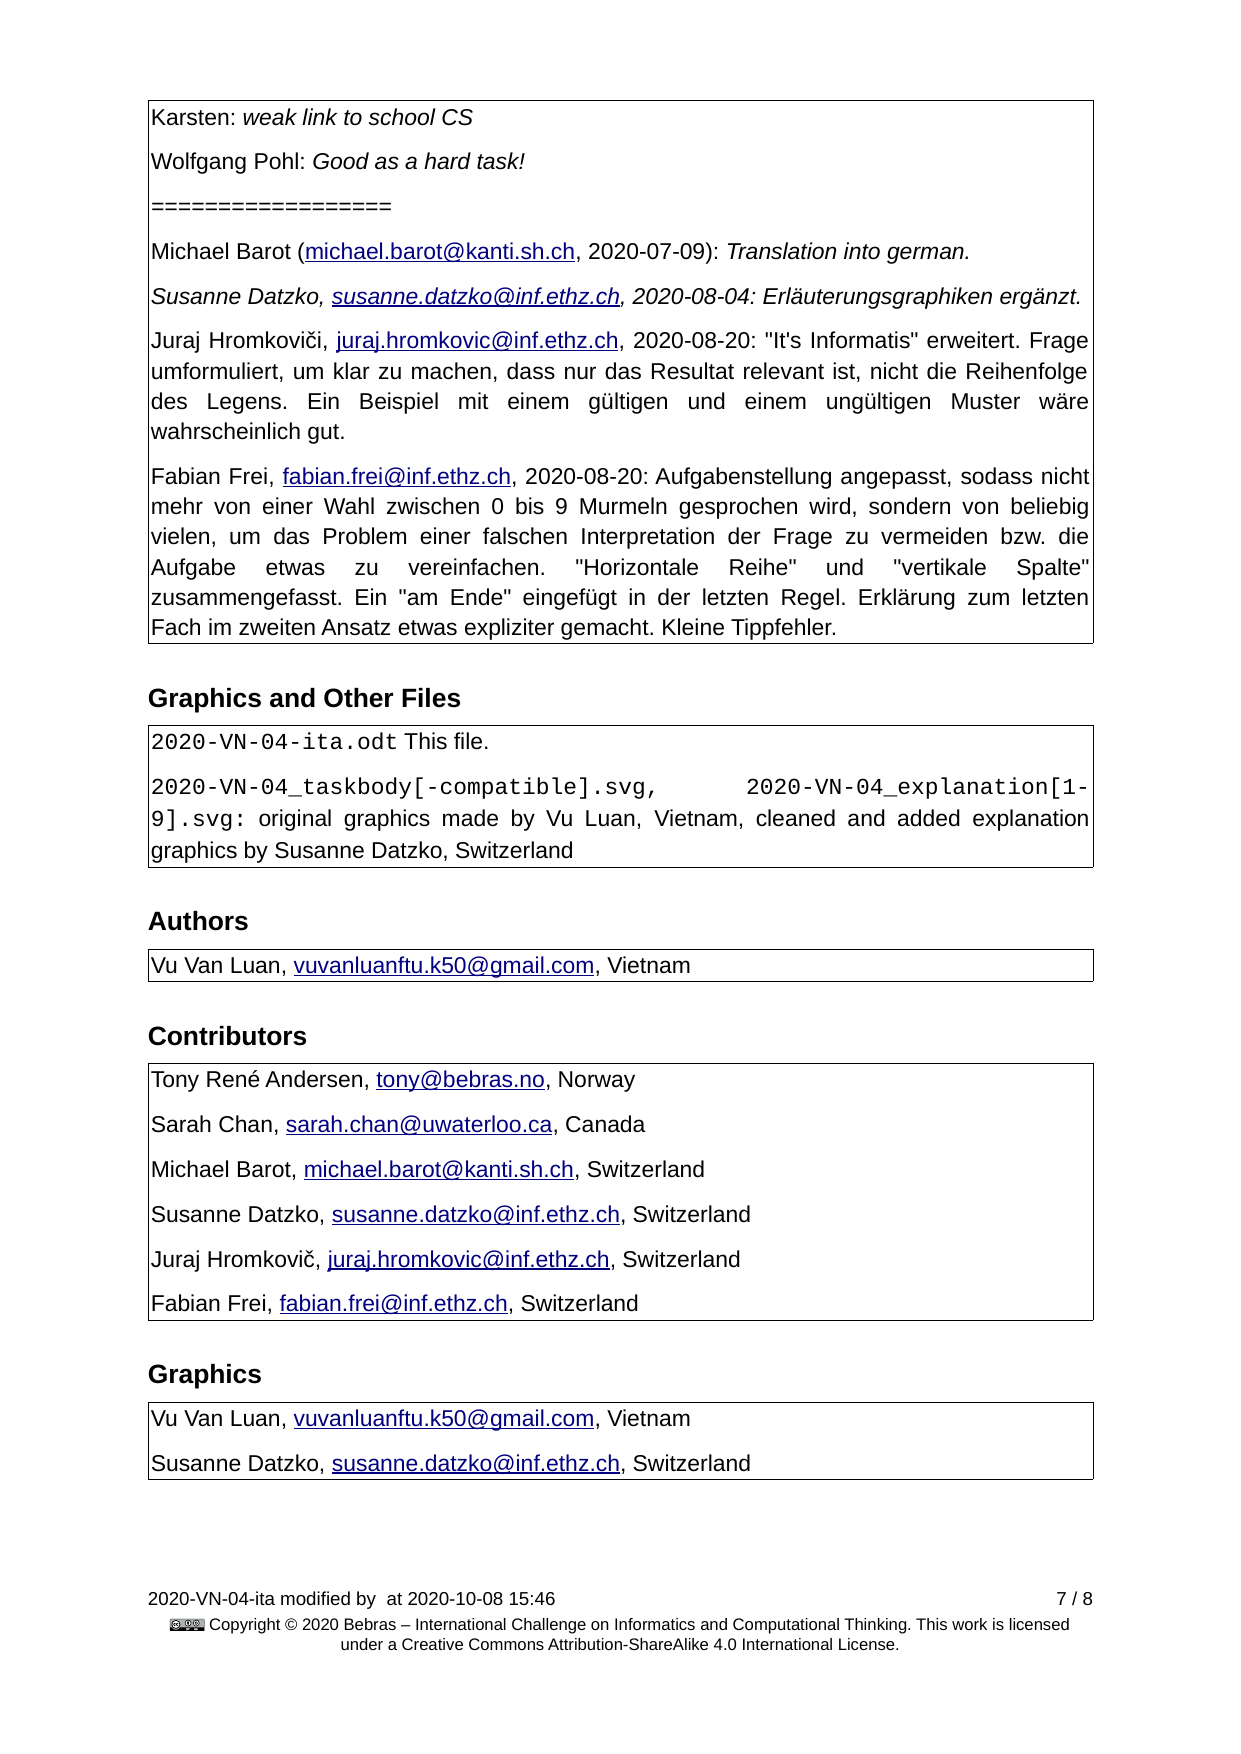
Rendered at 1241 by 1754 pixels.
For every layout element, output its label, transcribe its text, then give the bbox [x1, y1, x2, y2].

text Susanne Datzko, susanne.datzko@inf.ethz.ch, 2020-08-04: Erläuterungsgraphiken ergänzt. [149, 279, 1093, 309]
subtitle Authors [148, 906, 1093, 936]
text Michael Barot (michael.barot@kanti.sh.ch, 2020-07-09): Translation into german. [149, 235, 1093, 264]
text 2020-VN-04-ita.odt This file. [149, 726, 1093, 757]
text Juraj Hromkovič, juraj.hromkovic@inf.ethz.ch, Switzerland [149, 1242, 1093, 1272]
text Tony René Andersen, tony@bebras.no, Norway [149, 1064, 1093, 1093]
subtitle Graphics and Other Files [148, 682, 1093, 713]
text Fabian Frei, fabian.frei@inf.ethz.ch, Switzerland [149, 1287, 1093, 1320]
text Wolfgang Pohl: Good as a hard task! [149, 145, 1093, 174]
text 2020-VN-04_taskbody[-compatible].svg, 2020-VN-04_explanation[1-9].svg: original graphics made by Vu Luan, Vietnam, cleaned and added explanation graphics by Susanne Datzko, Switzerland [149, 772, 1093, 867]
subtitle Contributors [148, 1021, 1093, 1051]
text Vu Van Luan, vuvanluanftu.k50@gmail.com, Vietnam [149, 950, 1093, 981]
text Sarah Chan, sarah.chan@uwaterloo.ca, Canada [149, 1108, 1093, 1137]
text Michael Barot, michael.barot@kanti.sh.ch, Switzerland [149, 1153, 1093, 1182]
subtitle Graphics [148, 1359, 1093, 1389]
text Fabian Frei, fabian.frei@inf.ethz.ch, 2020-08-20: Aufgabenstellung angepasst, sodass nicht mehr von einer Wahl zwischen 0 bis 9 Murmeln gesprochen wird, sondern von beliebig vielen, um das Problem einer falschen Interpretation der Frage zu vermeiden bzw. die Aufgabe etwas zu vereinfachen. "Horizontale Reihe" und "vertikale Spalte" zusammengefasst. Ein "am Ende" eingefügt in der letzten Regel. Erklärung zum letzten Fach im zweiten Ansatz etwas expliziter gemacht. Kleine Tippfehler. [149, 460, 1093, 643]
text Vu Van Luan, vuvanluanftu.k50@gmail.com, Vietnam [149, 1403, 1093, 1431]
text Juraj Hromkoviči, juraj.hromkovic@inf.ethz.ch, 2020-08-20: "It's Informatis" erweitert. Frage umformuliert, um klar zu machen, dass nur das Resultat relevant ist, nicht die Reihenfolge des Legens. Ein Beispiel mit einem gültigen und einem ungültigen Muster wäre wahrscheinlich gut. [149, 324, 1093, 444]
text ================== [149, 190, 1093, 219]
text Susanne Datzko, susanne.datzko@inf.ethz.ch, Switzerland [149, 1447, 1093, 1479]
text Susanne Datzko, susanne.datzko@inf.ethz.ch, Switzerland [149, 1198, 1093, 1227]
text Karsten: weak link to school CS [149, 101, 1093, 130]
